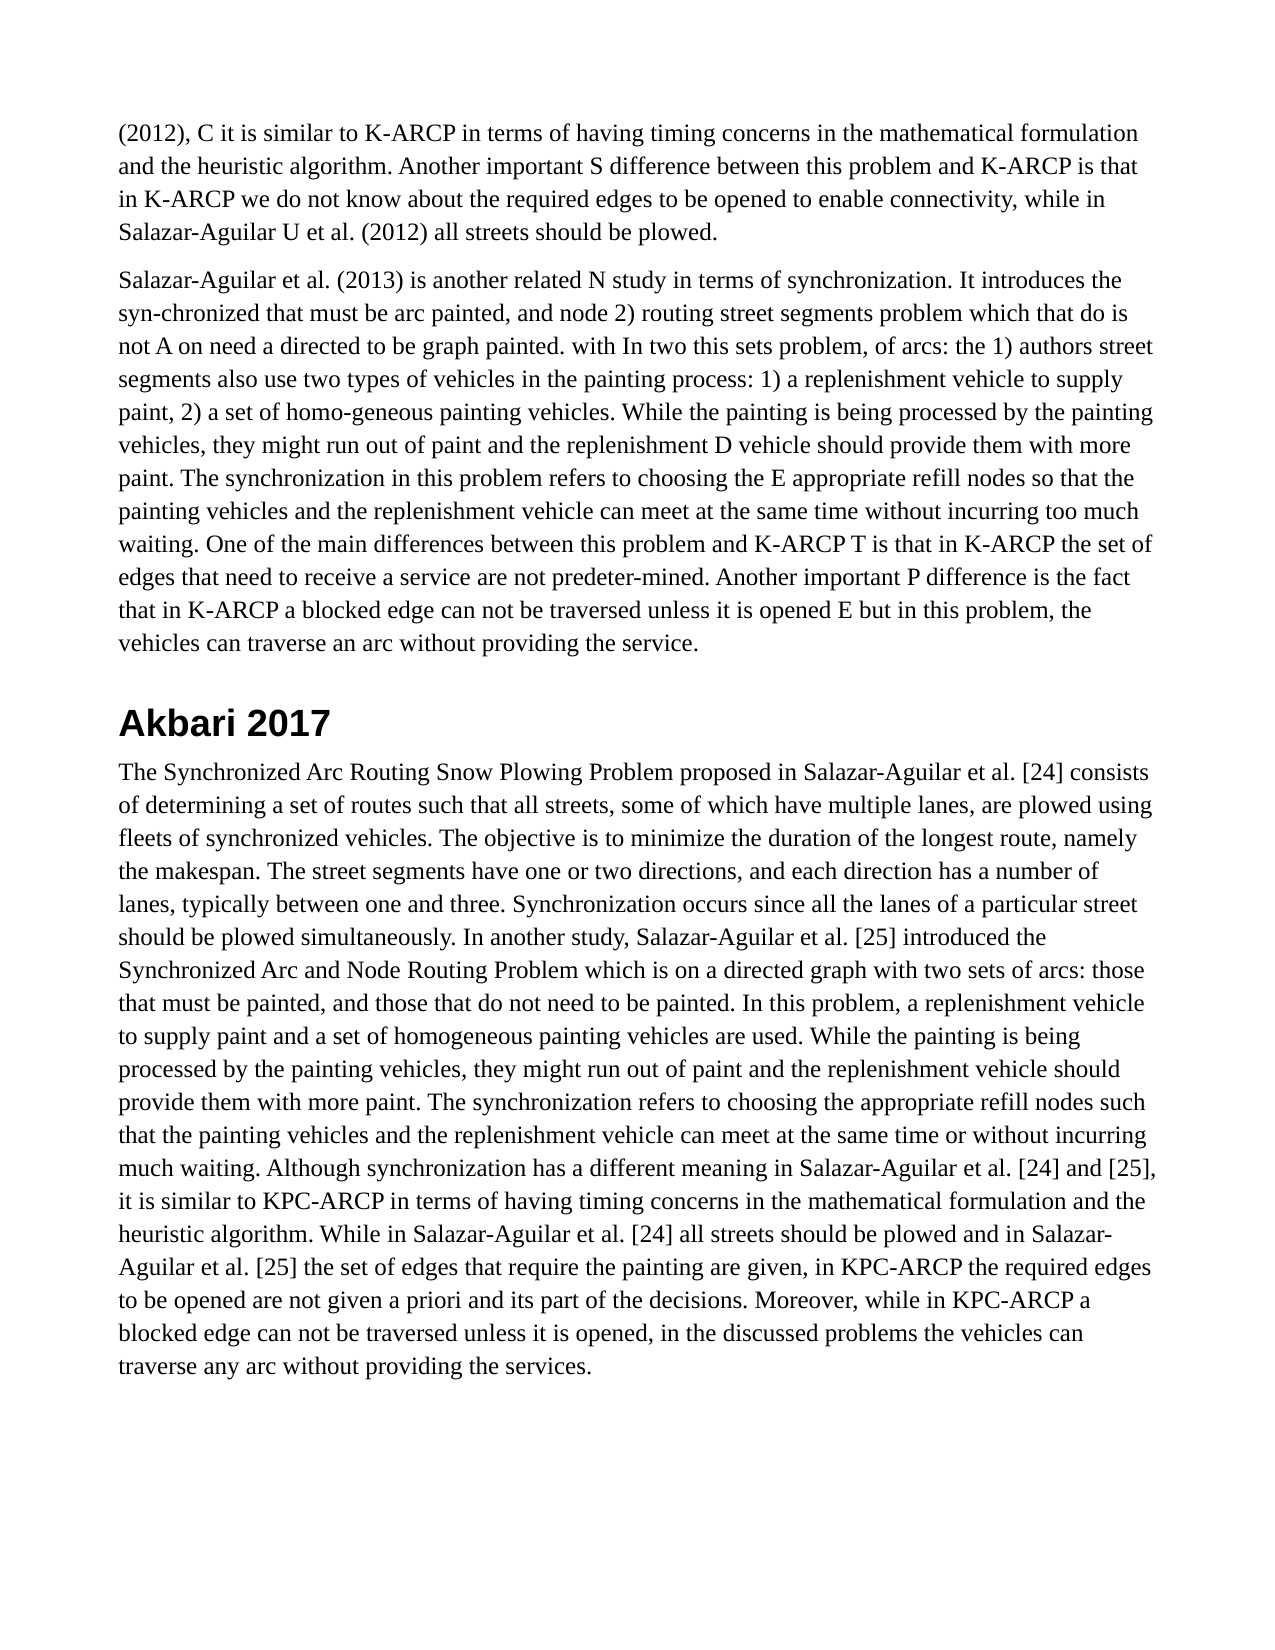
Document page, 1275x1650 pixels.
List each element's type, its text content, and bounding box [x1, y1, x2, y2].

subtitle Akbari 2017 [118, 701, 1157, 744]
text The Synchronized Arc Routing Snow Plowing Problem proposed in Salazar-Aguilar et al. [24] consists of determining a set of routes such that all streets, some of which have multiple lanes, are plowed using fleets of synchronized vehicles. The objective is to minimize the duration of the longest route, namely the makespan. The street segments have one or two directions, and each direction has a number of lanes, typically between one and three. Synchronization occurs since all the lanes of a particular street should be plowed simultaneously. In another study, Salazar-Aguilar et al. [25] introduced the Synchronized Arc and Node Routing Problem which is on a directed graph with two sets of arcs: those that must be painted, and those that do not need to be painted. In this problem, a replenishment vehicle to supply paint and a set of homogeneous painting vehicles are used. While the painting is being processed by the painting vehicles, they might run out of paint and the replenishment vehicle should provide them with more paint. The synchronization refers to choosing the appropriate refill nodes such that the painting vehicles and the replenishment vehicle can meet at the same time or without incurring much waiting. Although synchronization has a different meaning in Salazar-Aguilar et al. [24] and [25], it is similar to KPC-ARCP in terms of having timing concerns in the mathematical formulation and the heuristic algorithm. While in Salazar-Aguilar et al. [24] all streets should be plowed and in Salazar-Aguilar et al. [25] the set of edges that require the painting are given, in KPC-ARCP the required edges to be opened are not given a priori and its part of the decisions. Moreover, while in KPC-ARCP a blocked edge can not be traversed unless it is opened, in the discussed problems the vehicles can traverse any arc without providing the services. [118, 757, 1157, 1380]
text Salazar-Aguilar et al. (2013) is another related N study in terms of synchronization. It introduces the syn-chronized that must be arc painted, and node 2) routing street segments problem which that do is not A on need a directed to be graph painted. with In two this sets problem, of arcs: the 1) authors street segments also use two types of vehicles in the painting process: 1) a replenishment vehicle to supply paint, 2) a set of homo-geneous painting vehicles. While the painting is being processed by the painting vehicles, they might run out of paint and the replenishment D vehicle should provide them with more paint. The synchronization in this problem refers to choosing the E appropriate refill nodes so that the painting vehicles and the replenishment vehicle can meet at the same time without incurring too much waiting. One of the main differences between this problem and K-ARCP T is that in K-ARCP the set of edges that need to receive a service are not predeter-mined. Another important P difference is the fact that in K-ARCP a blocked edge can not be traversed unless it is opened E but in this problem, the vehicles can traverse an arc without providing the service. [118, 265, 1157, 657]
text (2012), C it is similar to K-ARCP in terms of having timing concerns in the mathematical formulation and the heuristic algorithm. Another important S difference between this problem and K-ARCP is that in K-ARCP we do not know about the required edges to be opened to enable connectivity, while in Salazar-Aguilar U et al. (2012) all streets should be plowed. [118, 118, 1157, 246]
